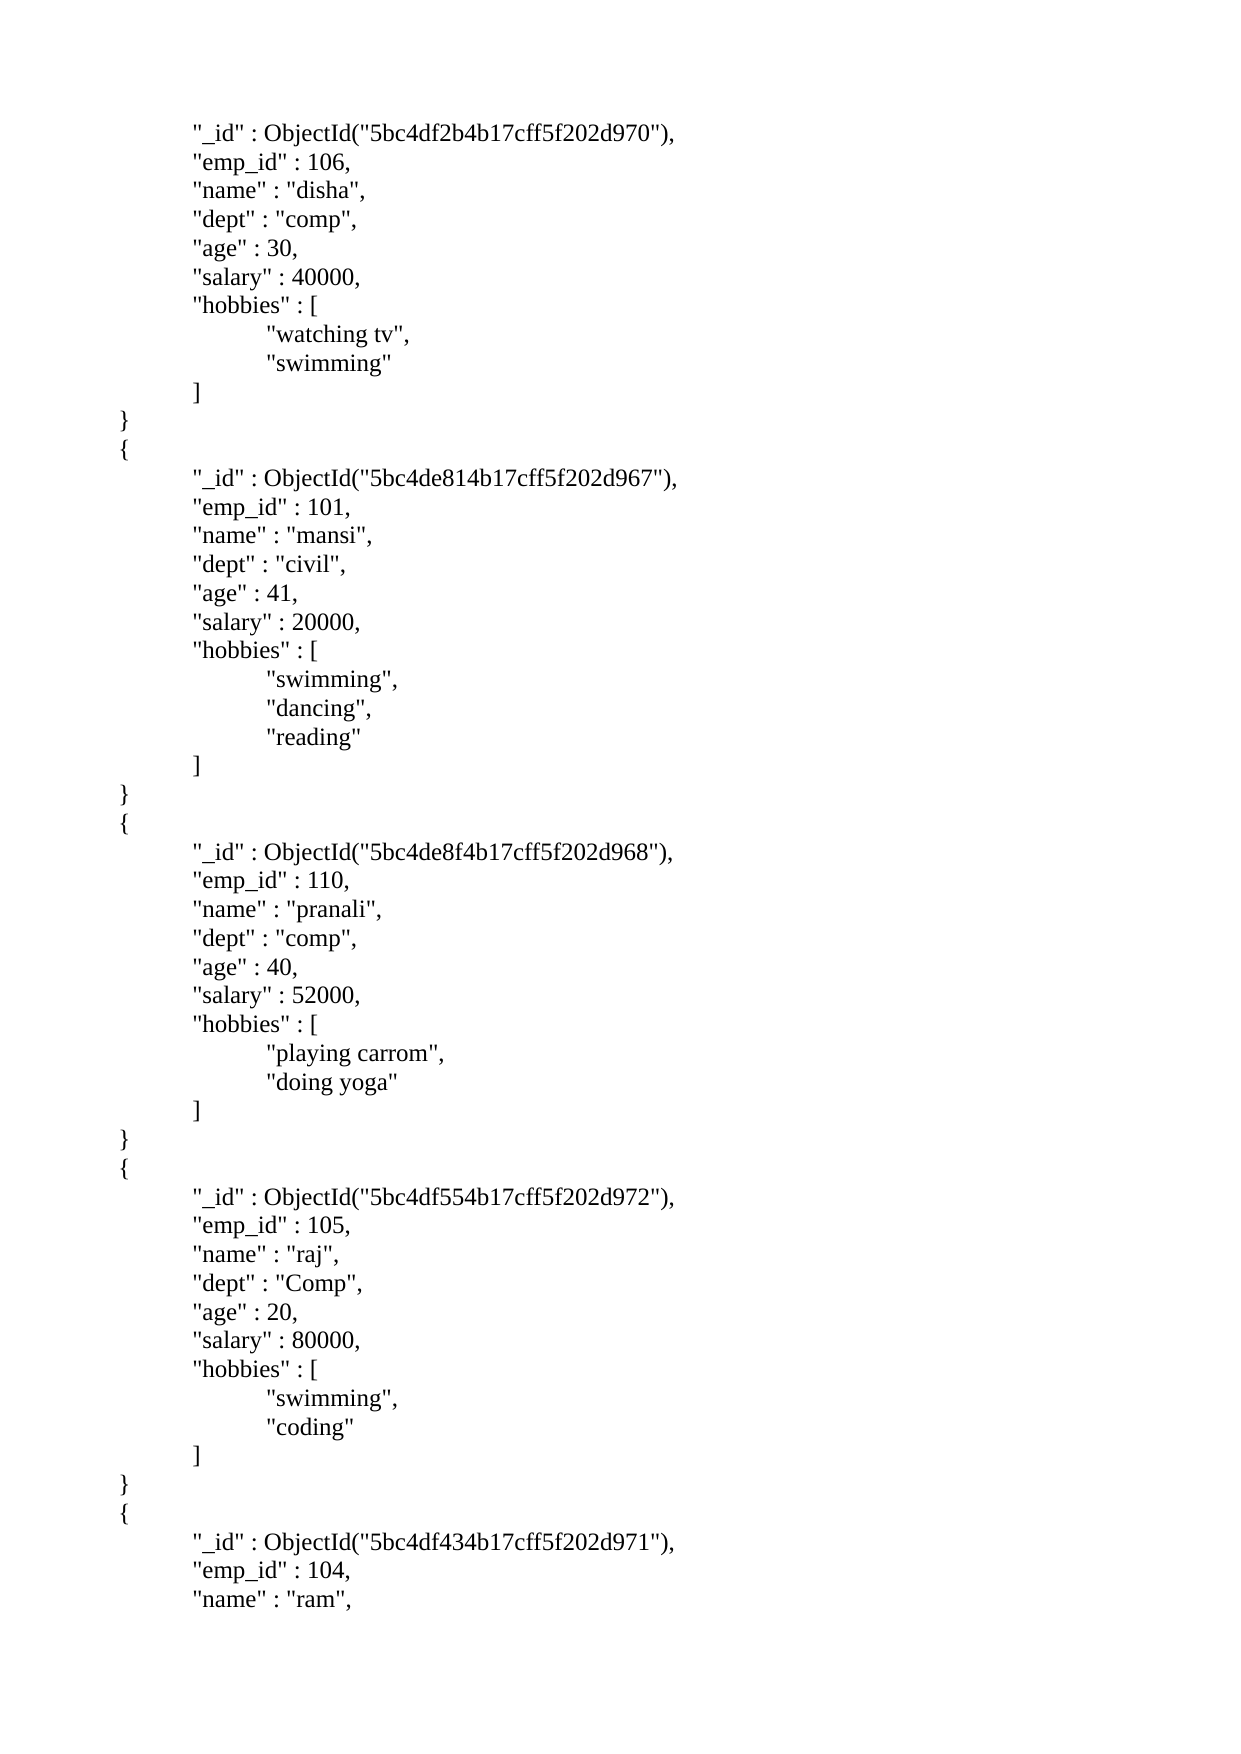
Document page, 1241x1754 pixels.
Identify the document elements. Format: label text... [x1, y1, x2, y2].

text { [118, 1498, 1122, 1527]
text "age" : 40, [118, 952, 1122, 981]
text "emp_id" : 101, [118, 492, 1122, 521]
text "_id" : ObjectId("5bc4df434b17cff5f202d971"), [118, 1527, 1122, 1556]
text "hobbies" : [ [118, 636, 1122, 664]
text "dept" : "Comp", [118, 1268, 1122, 1297]
text "salary" : 20000, [118, 607, 1122, 636]
text "dept" : "comp", [118, 204, 1122, 233]
text "dept" : "civil", [118, 549, 1122, 578]
text "salary" : 80000, [118, 1326, 1122, 1354]
text "swimming", [118, 664, 1122, 693]
text "_id" : ObjectId("5bc4df554b17cff5f202d972"), [118, 1182, 1122, 1211]
text "emp_id" : 104, [118, 1556, 1122, 1584]
text } [118, 1124, 1122, 1153]
text ] [118, 377, 1122, 406]
text { [118, 434, 1122, 463]
text } [118, 779, 1122, 808]
text "doing yoga" [118, 1067, 1122, 1096]
text "name" : "mansi", [118, 521, 1122, 549]
text ] [118, 751, 1122, 779]
text "age" : 30, [118, 233, 1122, 262]
text ] [118, 1096, 1122, 1124]
text "age" : 20, [118, 1297, 1122, 1326]
text "hobbies" : [ [118, 1009, 1122, 1038]
text "salary" : 40000, [118, 262, 1122, 291]
text ] [118, 1441, 1122, 1469]
text "dept" : "comp", [118, 923, 1122, 952]
text "watching tv", [118, 319, 1122, 348]
text "playing carrom", [118, 1038, 1122, 1067]
text "age" : 41, [118, 578, 1122, 607]
text "_id" : ObjectId("5bc4df2b4b17cff5f202d970"), [118, 118, 1122, 147]
text "_id" : ObjectId("5bc4de8f4b17cff5f202d968"), [118, 837, 1122, 866]
text "emp_id" : 106, [118, 147, 1122, 176]
text "name" : "ram", [118, 1584, 1122, 1613]
text } [118, 1469, 1122, 1498]
text "swimming", [118, 1383, 1122, 1412]
text "name" : "raj", [118, 1239, 1122, 1268]
text "reading" [118, 722, 1122, 751]
text "coding" [118, 1412, 1122, 1441]
text "hobbies" : [ [118, 1354, 1122, 1383]
text "salary" : 52000, [118, 981, 1122, 1009]
text "name" : "pranali", [118, 894, 1122, 923]
text "_id" : ObjectId("5bc4de814b17cff5f202d967"), [118, 463, 1122, 492]
text "name" : "disha", [118, 176, 1122, 204]
text { [118, 1153, 1122, 1182]
text "emp_id" : 105, [118, 1211, 1122, 1239]
text { [118, 808, 1122, 837]
text "dancing", [118, 693, 1122, 722]
text "swimming" [118, 348, 1122, 377]
text "hobbies" : [ [118, 291, 1122, 319]
text } [118, 406, 1122, 434]
text "emp_id" : 110, [118, 866, 1122, 894]
